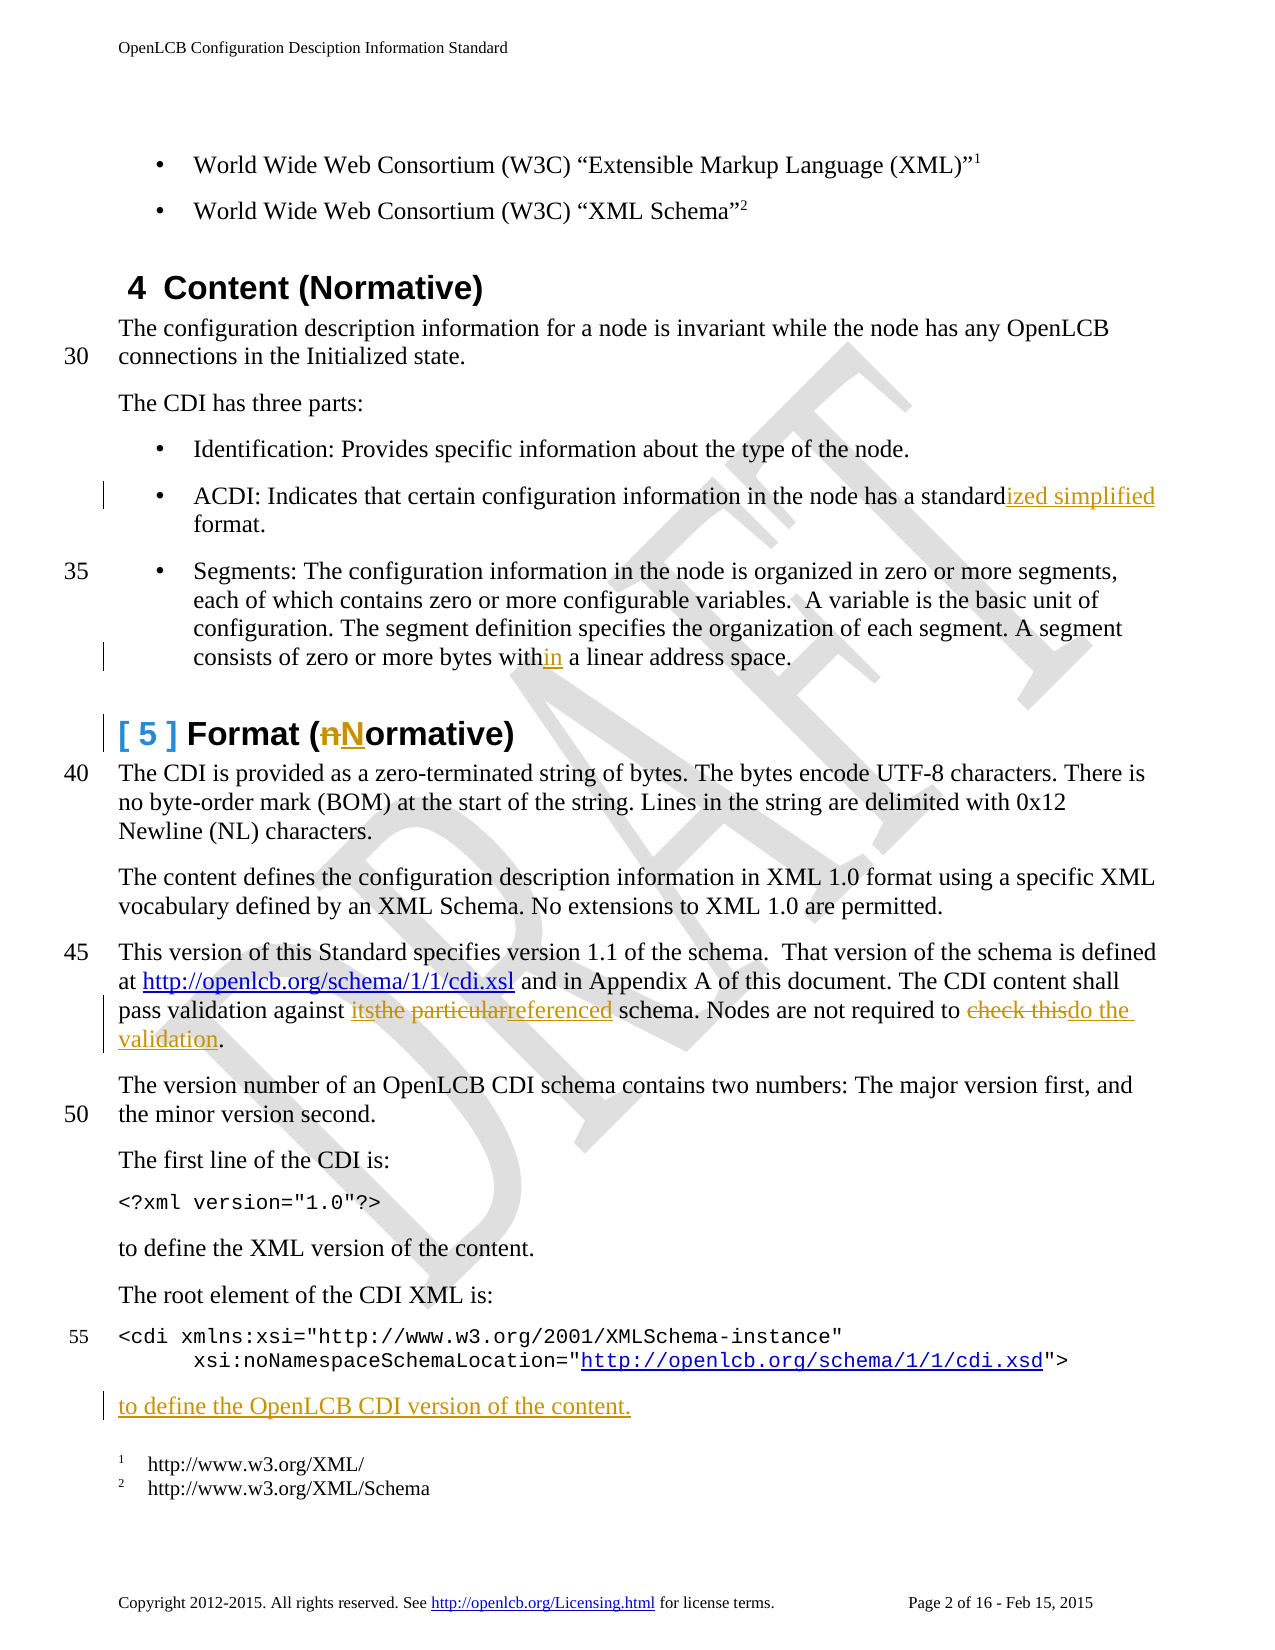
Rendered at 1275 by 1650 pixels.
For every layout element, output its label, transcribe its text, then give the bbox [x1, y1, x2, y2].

text This version of this Standard specifies version 1.1 of the schema. That version of the schema is defined at http://openlcb.org/schema/1/1/cdi.xsl and in Appendix A of this document. The CDI content shall pass validation against its referenced schema. Nodes are not required to do the validation. [688, 937, 1157, 1052]
text The content defines the configuration description information in XML 1.0 format using a specific XML vocabulary defined by an XML Schema. No extensions to XML 1.0 are permitted. [820, 862, 1157, 920]
text <?xml version="1.0"?> [118, 1192, 369, 1216]
text The CDI is provided as a zero-terminated string of bytes. The bytes encode UTF-8 characters. There is no byte-order mark (BOM) at the start of the string. Lines in the string are delimited with 0x12 Newline (NL) characters. [861, 758, 1157, 844]
text The content defines the configuration description information in XML 1.0 format using a specific XML vocabulary defined by an XML Schema. No extensions to XML 1.0 are permitted. [368, 862, 514, 920]
list Identification: Provides specific information about the type of the node. [156, 434, 754, 463]
text The content defines the configuration description information in XML 1.0 format using a specific XML vocabulary defined by an XML Schema. No extensions to XML 1.0 are permitted. [674, 862, 816, 920]
text The first line of the CDI is: [341, 1145, 492, 1174]
list http://www.w3.org/XML/Schema [118, 1476, 1157, 1500]
text The version number of an OpenLCB CDI schema contains two numbers: The major version first, and the minor version second. [576, 1070, 1157, 1128]
list Segments: The configuration information in the node is organized in zero or more segments, each of which contains zero or more configurable variables. A variable is the basic unit of configuration. The segment definition specifies the organization of each segment. A segment consists of zero or more bytes within a linear address space. [960, 556, 1157, 671]
text to define the OpenLCB CDI version of the content. [118, 1391, 1157, 1420]
text The version number of an OpenLCB CDI schema contains two numbers: The major version first, and the minor version second. [266, 1070, 470, 1128]
text The version number of an OpenLCB CDI schema contains two numbers: The major version first, and the minor version second. [118, 1070, 281, 1128]
text The root element of the CDI XML is: [118, 1280, 426, 1308]
text The CDI has three parts: [118, 388, 800, 417]
list World Wide Web Consortium (W3C) “Extensible Markup Language (XML)” [156, 150, 1157, 179]
text The CDI is provided as a zero-terminated string of bytes. The bytes encode UTF-8 characters. There is no byte-order mark (BOM) at the start of the string. Lines in the string are delimited with 0x12 Newline (NL) characters. [586, 758, 701, 844]
text <?xml version="1.0"?> [516, 1192, 1157, 1216]
text This version of this Standard specifies version 1.1 of the schema. That version of the schema is defined at http://openlcb.org/schema/1/1/cdi.xsl and in Appendix A of this document. The CDI content shall pass validation against its referenced schema. Nodes are not required to do the validation. [541, 937, 720, 1016]
list World Wide Web Consortium (W3C) “XML Schema” [156, 196, 1157, 225]
text The content defines the configuration description information in XML 1.0 format using a specific XML vocabulary defined by an XML Schema. No extensions to XML 1.0 are permitted. [118, 862, 383, 920]
list ACDI: Indicates that certain configuration information in the node has a standardized simplified format. [719, 481, 899, 538]
text The CDI is provided as a zero-terminated string of bytes. The bytes encode UTF-8 characters. There is no byte-order mark (BOM) at the start of the string. Lines in the string are delimited with 0x12 Newline (NL) characters. [683, 758, 882, 844]
list ACDI: Indicates that certain configuration information in the node has a standardized simplified format. [156, 481, 707, 538]
text The CDI is provided as a zero-terminated string of bytes. The bytes encode UTF-8 characters. There is no byte-order mark (BOM) at the start of the string. Lines in the string are delimited with 0x12 Newline (NL) characters. [118, 758, 625, 844]
text The root element of the CDI XML is: [432, 1280, 1157, 1308]
subtitle [817, 714, 1157, 752]
text The content defines the configuration description information in XML 1.0 format using a specific XML vocabulary defined by an XML Schema. No extensions to XML 1.0 are permitted. [514, 862, 677, 920]
list ACDI: Indicates that certain configuration information in the node has a standardized simplified format. [885, 481, 1157, 538]
text The first line of the CDI is: [118, 1145, 327, 1174]
text This version of this Standard specifies version 1.1 of the schema. That version of the schema is defined at http://openlcb.org/schema/1/1/cdi.xsl and in Appendix A of this document. The CDI content shall pass validation against its referenced schema. Nodes are not required to do the validation. [502, 972, 684, 1052]
text to define the XML version of the content. [118, 1233, 415, 1262]
text The first line of the CDI is: [514, 1145, 1157, 1174]
text [815, 388, 1157, 417]
subtitle [618, 714, 812, 752]
text <cdi xmlns:xsi="http://www.w3.org/2001/XMLSchema-instance" xsi:noNamespaceSchemaLocation="http://openlcb.org/schema/1/1/cdi.xsd"> [118, 1326, 1157, 1373]
text This version of this Standard specifies version 1.1 of the schema. That version of the schema is defined at http://openlcb.org/schema/1/1/cdi.xsl and in Appendix A of this document. The CDI content shall pass validation against its referenced schema. Nodes are not required to do the validation. [118, 937, 454, 1049]
list Identification: Provides specific information about the type of the node. [838, 434, 1157, 463]
list Segments: The configuration information in the node is organized in zero or more segments, each of which contains zero or more configurable variables. A variable is the basic unit of configuration. The segment definition specifies the organization of each segment. A segment consists of zero or more bytes within a linear address space. [156, 556, 731, 671]
list http://www.w3.org/XML/ [118, 1452, 1157, 1476]
text to define the XML version of the content. [479, 1233, 1157, 1262]
subtitle Content (Normative) [118, 268, 1157, 306]
text <?xml version="1.0"?> [388, 1192, 493, 1216]
list Identification: Provides specific information about the type of the node. [765, 434, 824, 463]
text The configuration description information for a node is invariant while the node has any OpenLCB connections in the Initialized state. [118, 313, 1157, 370]
subtitle [555, 714, 618, 752]
text This version of this Standard specifies version 1.1 of the schema. That version of the schema is defined at http://openlcb.org/schema/1/1/cdi.xsl and in Appendix A of this document. The CDI content shall pass validation against its referenced schema. Nodes are not required to do the validation. [214, 993, 405, 1052]
subtitle Format (Normative) [118, 714, 561, 752]
text The version number of an OpenLCB CDI schema contains two numbers: The major version first, and the minor version second. [467, 1070, 584, 1128]
list Segments: The configuration information in the node is organized in zero or more segments, each of which contains zero or more configurable variables. A variable is the basic unit of configuration. The segment definition specifies the organization of each segment. A segment consists of zero or more bytes within a linear address space. [665, 556, 1032, 671]
